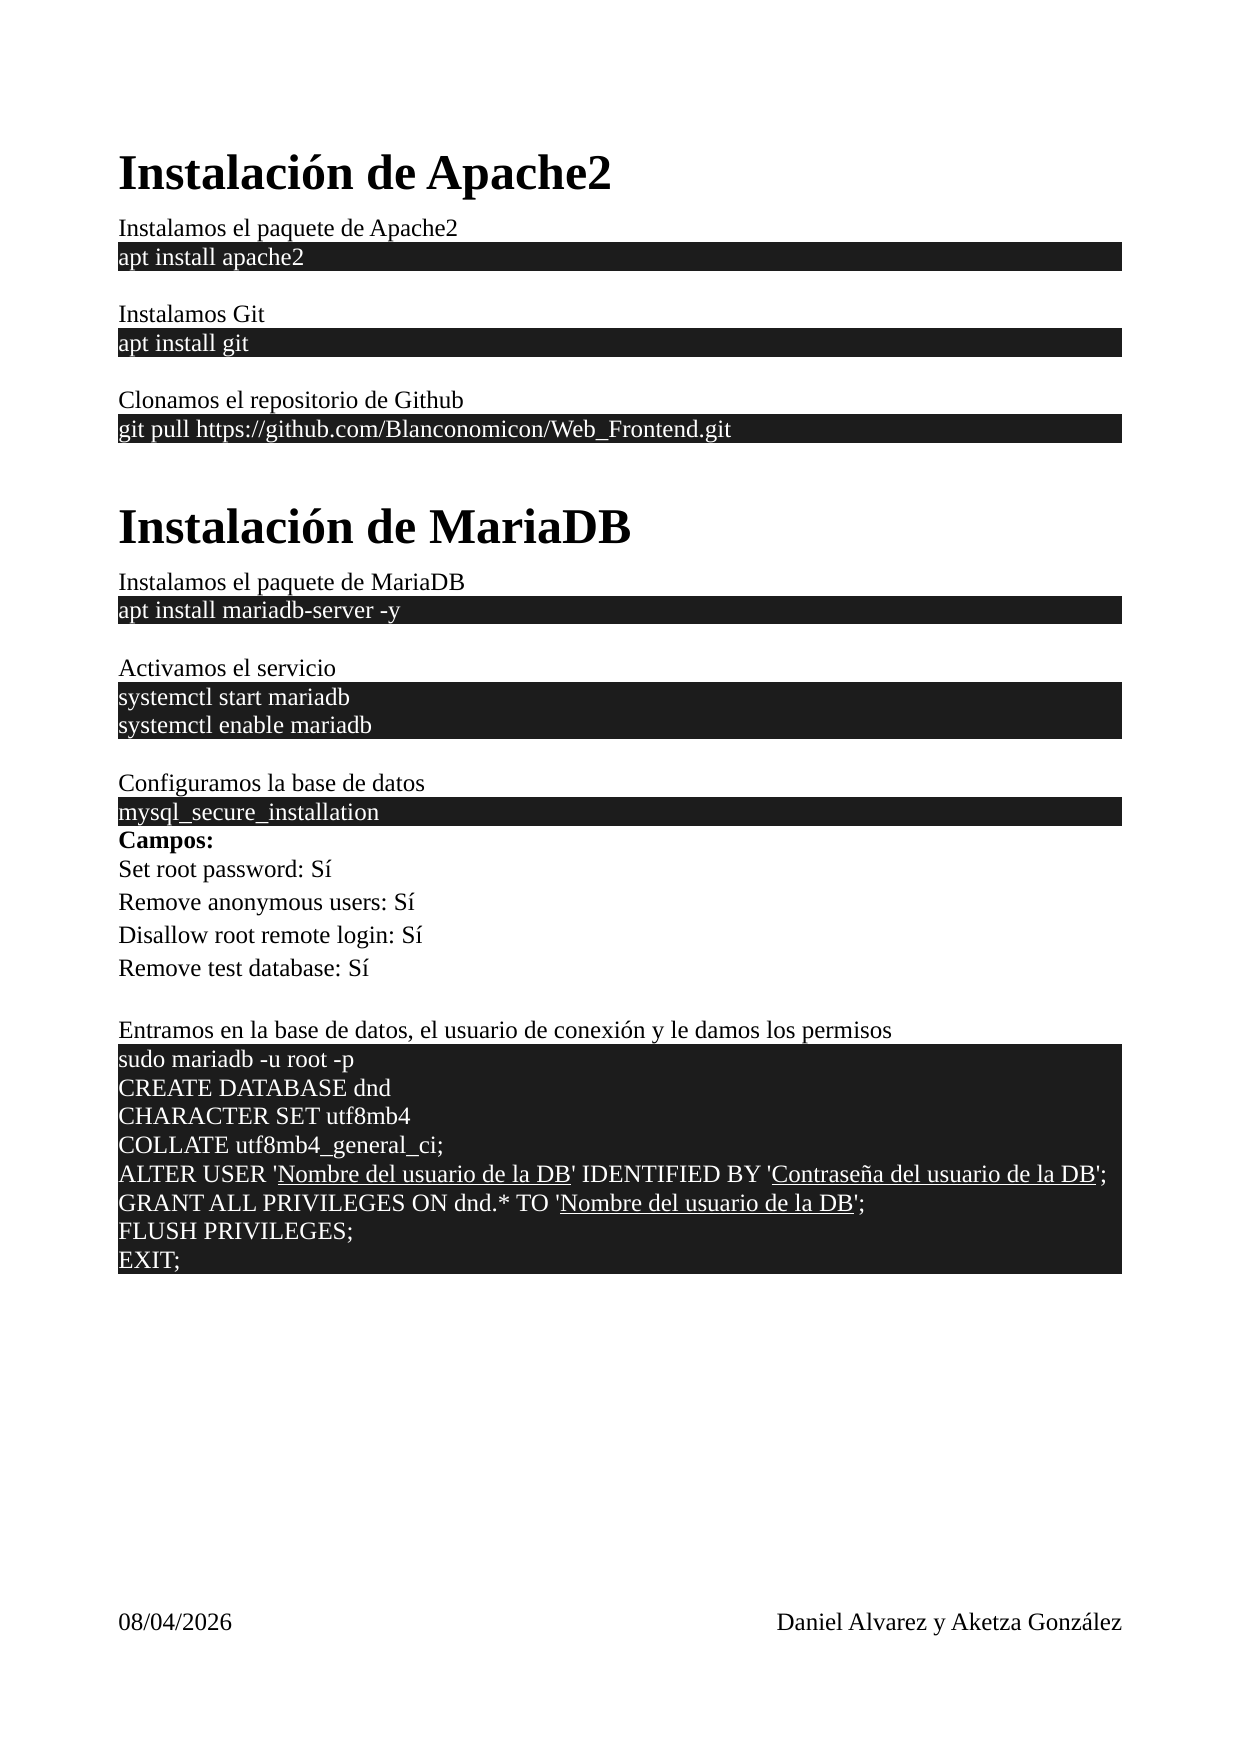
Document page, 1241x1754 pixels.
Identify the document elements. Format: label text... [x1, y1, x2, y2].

text Set root password: Sí [118, 854, 1122, 883]
text Instalamos Git [118, 299, 1122, 328]
text Entramos en la base de datos, el usuario de conexión y le damos los permisos [118, 1015, 1122, 1044]
table_header apt install git [118, 328, 1122, 357]
text Disallow root remote login: Sí [118, 920, 1122, 949]
subtitle Instalación de Apache2 [118, 143, 1122, 201]
table_header apt install mariadb-server -y [118, 596, 1122, 624]
text Instalamos el paquete de MariaDB [118, 567, 1122, 596]
text Clonamos el repositorio de Github [118, 386, 1122, 414]
table_header git pull https://github.com/Blanconomicon/Web_Frontend.git [118, 414, 1122, 443]
text Activamos el servicio [118, 653, 1122, 682]
text Instalamos el paquete de Apache2 [118, 213, 1122, 242]
table_header systemctl start mariadb systemctl enable mariadb [118, 682, 1122, 739]
table_header mysql_secure_installation [118, 797, 1122, 826]
table_header sudo mariadb -u root -p [118, 1044, 1122, 1073]
text Remove anonymous users: Sí [118, 887, 1122, 916]
table_header apt install apache2 [118, 242, 1122, 271]
text Remove test database: Sí [118, 953, 1122, 982]
text Configuramos la base de datos [118, 768, 1122, 797]
table_header CREATE DATABASE dnd CHARACTER SET utf8mb4 COLLATE utf8mb4_general_ci; ALTER USER 'Nombre del usuario de la DB' IDENTIFIED BY 'Contraseña del usuario de la DB'; GRANT ALL PRIVILEGES ON dnd.* TO 'Nombre del usuario de la DB'; FLUSH PRIVILEGES; EXIT; [118, 1073, 1122, 1274]
text Campos: [118, 826, 1122, 854]
subtitle Instalación de MariaDB [118, 497, 1122, 554]
